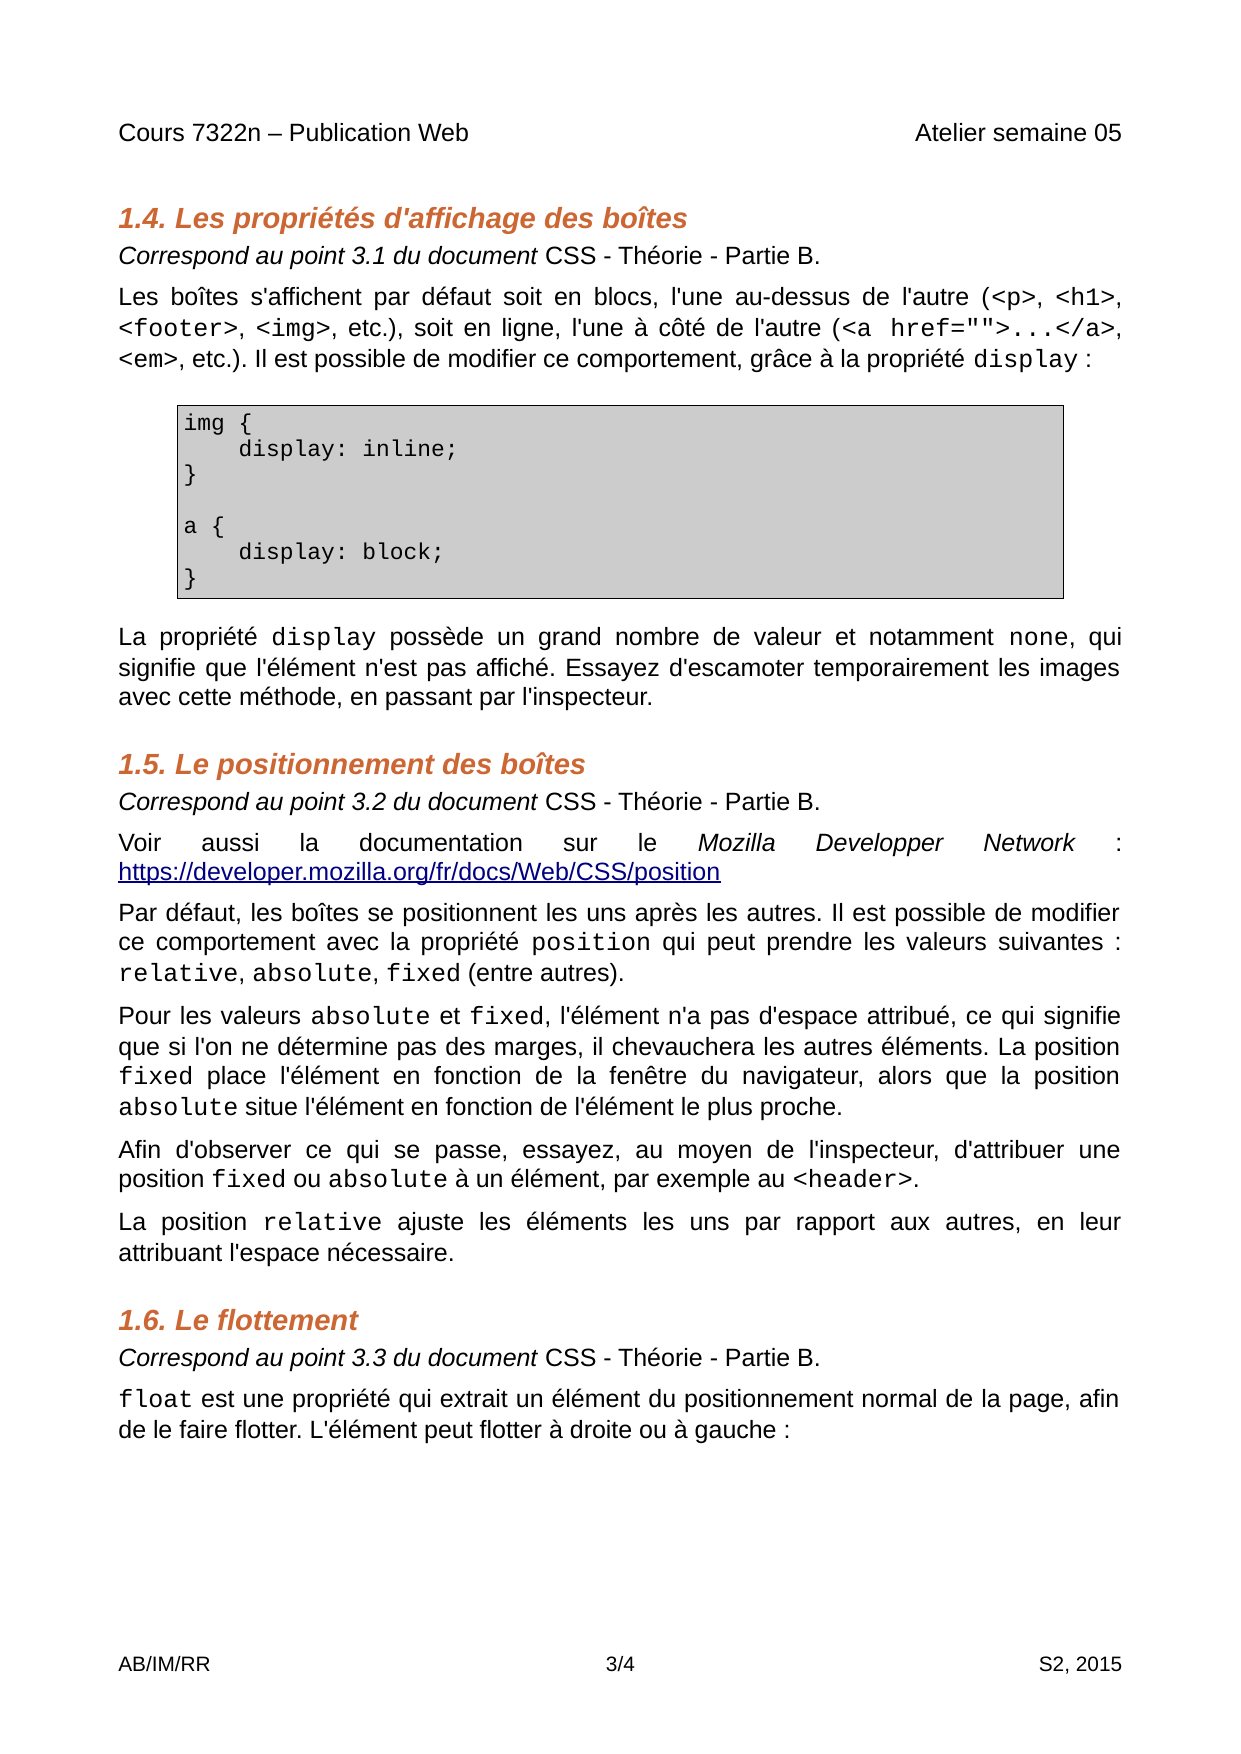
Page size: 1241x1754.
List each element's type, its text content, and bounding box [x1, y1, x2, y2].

text Les boîtes s'affichent par défaut soit en blocs, l'une au-dessus de l'autre (<p>, <h1>, <footer>, <img>, etc.), soit en ligne, l'une à côté de l'autre (<a href="">...</a>, <em>, etc.). Il est possible de modifier ce comportement, grâce à la propriété display : [118, 282, 1122, 375]
text a { [178, 509, 1063, 534]
text float est une propriété qui extrait un élément du positionnement normal de la page, afin de le faire flotter. L'élément peut flotter à droite ou à gauche : [118, 1384, 1122, 1444]
text La propriété display possède un grand nombre de valeur et notamment none, qui signifie que l'élément n'est pas affiché. Essayez d'escamoter temporairement les images avec cette méthode, en passant par l'inspecteur. [118, 622, 1122, 711]
text Afin d'observer ce qui se passe, essayez, au moyen de l'inspecteur, d'attribuer une position fixed ou absolute à un élément, par exemple au <header>. [118, 1135, 1122, 1195]
text display: inline; [178, 431, 1063, 457]
subtitle Le flottement [118, 1303, 1122, 1337]
text La position relative ajuste les éléments les uns par rapport aux autres, en leur attribuant l'espace nécessaire. [118, 1207, 1122, 1267]
text display: block; [178, 534, 1063, 561]
text } [178, 457, 1063, 483]
subtitle Les propriétés d'affichage des boîtes [118, 201, 1122, 234]
text Correspond au point 3.2 du document CSS - Théorie - Partie B. [118, 787, 1122, 815]
text img { [178, 406, 1063, 431]
text Par défaut, les boîtes se positionnent les uns après les autres. Il est possible de modifier ce comportement avec la propriété position qui peut prendre les valeurs suivantes : relative, absolute, fixed (entre autres). [118, 898, 1122, 988]
subtitle Le positionnement des boîtes [118, 747, 1122, 780]
text Pour les valeurs absolute et fixed, l'élément n'a pas d'espace attribué, ce qui signifie que si l'on ne détermine pas des marges, il chevauchera les autres éléments. La position fixed place l'élément en fonction de la fenêtre du navigateur, alors que la position absolute situe l'élément en fonction de l'élément le plus proche. [118, 1001, 1122, 1122]
text } [178, 561, 1063, 598]
text Correspond au point 3.3 du document CSS - Théorie - Partie B. [118, 1343, 1122, 1372]
text Voir aussi la documentation sur le Mozilla Developper Network : https://developer.mozilla.org/fr/docs/Web/CSS/position [118, 828, 1122, 885]
text Correspond au point 3.1 du document CSS - Théorie - Partie B. [118, 241, 1122, 269]
